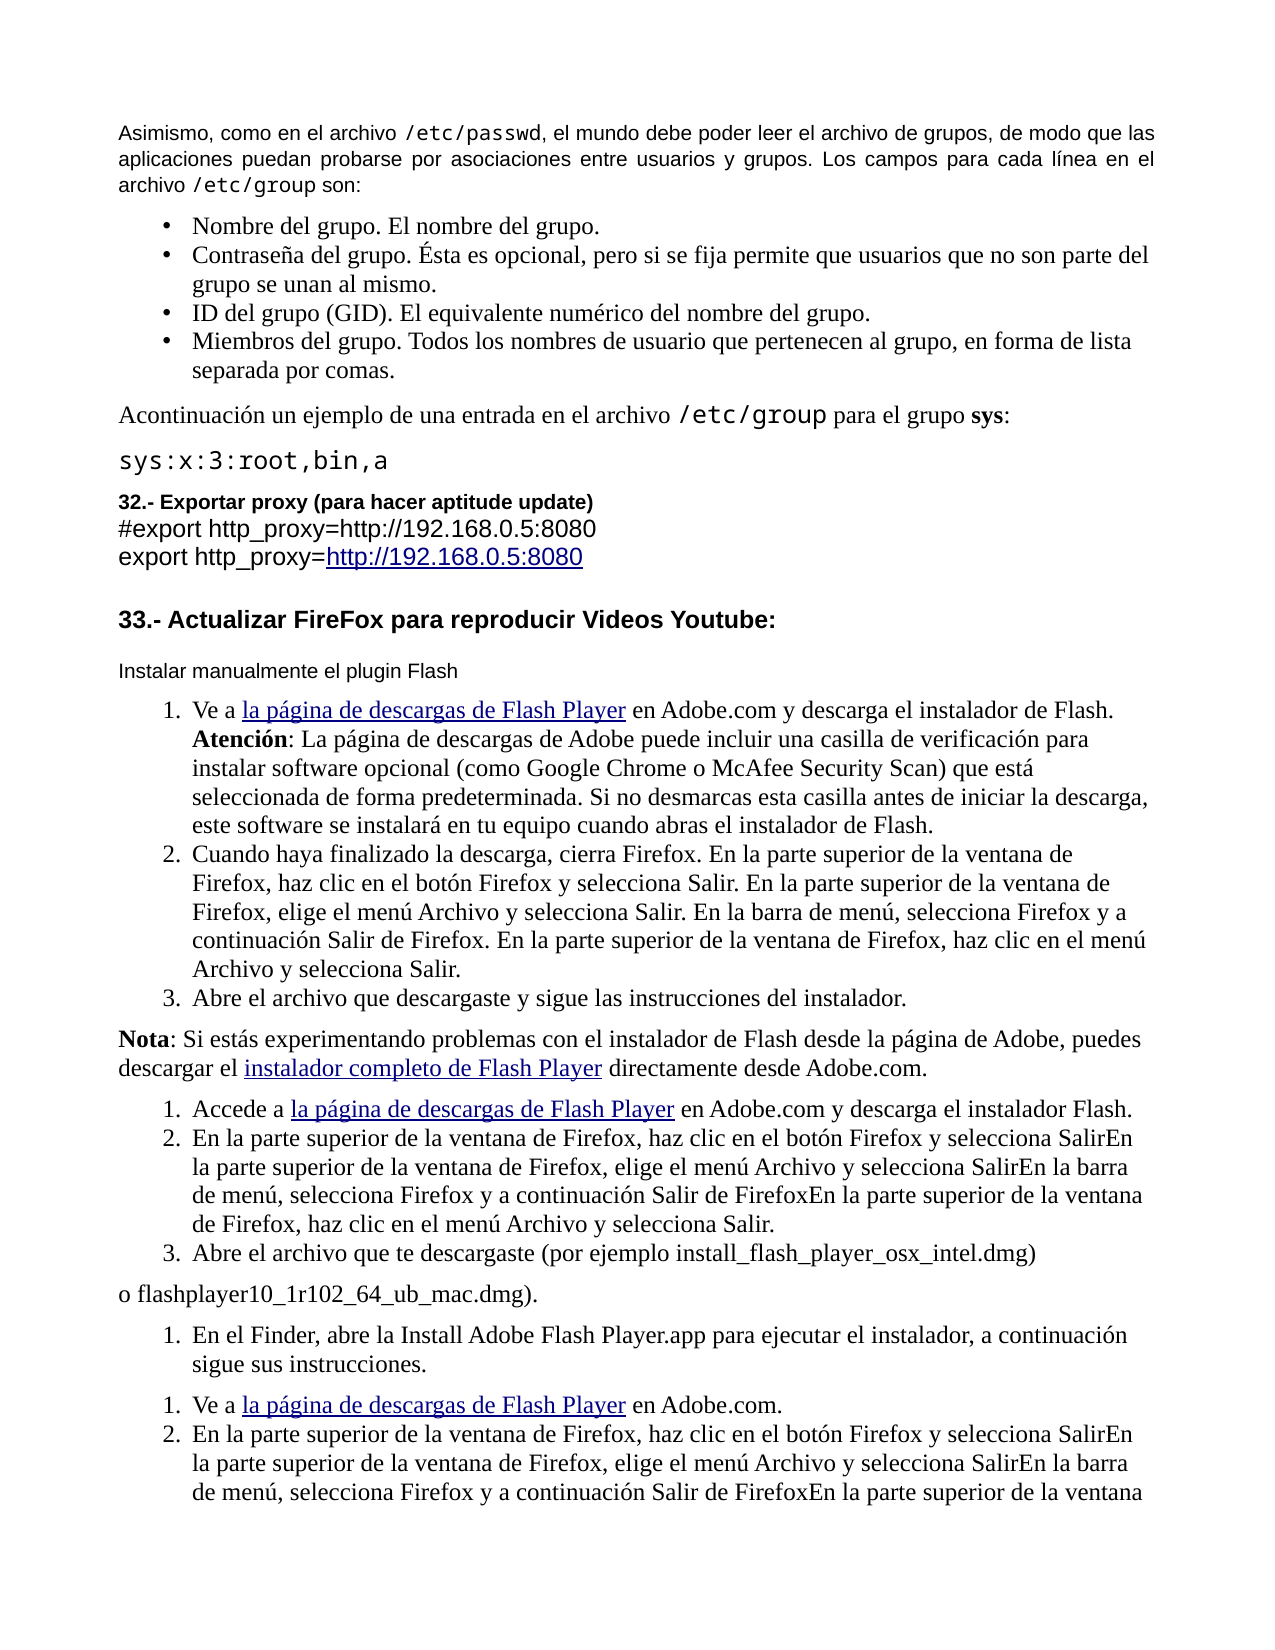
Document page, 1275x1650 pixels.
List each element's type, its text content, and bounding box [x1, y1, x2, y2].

subtitle Instalar manualmente el plugin Flash [118, 659, 1157, 683]
list Ve a la página de descargas de Flash Player en Adobe.com y descarga el instalador de Flash. [162, 695, 1157, 724]
list En el Finder, abre la Install Adobe Flash Player.app para ejecutar el instalador, a continuación sigue sus instrucciones. [162, 1320, 1157, 1378]
text Acontinuación un ejemplo de una entrada en el archivo /etc/group para el grupo sys: [118, 396, 1157, 431]
list Abre el archivo que te descargaste (por ejemplo install_flash_player_osx_intel.dmg) [162, 1238, 1157, 1267]
list Abre el archivo que descargaste y sigue las instrucciones del instalador. [162, 983, 1157, 1012]
list Atención: La página de descargas de Adobe puede incluir una casilla de verificación para instalar software opcional (como Google Chrome o McAfee Security Scan) que está seleccionada de forma predeterminada. Si no desmarcas esta casilla antes de iniciar la descarga, este software se instalará en tu equipo cuando abras el instalador de Flash. [162, 724, 1157, 839]
text 33.- Actualizar FireFox para reproducir Videos Youtube: [118, 605, 1157, 634]
list Nombre del grupo. El nombre del grupo. [162, 211, 1157, 240]
list Miembros del grupo. Todos los nombres de usuario que pertenecen al grupo, en forma de lista separada por comas. [162, 326, 1157, 384]
text Nota: Si estás experimentando problemas con el instalador de Flash desde la página de Adobe, puedes descargar el instalador completo de Flash Player directamente desde Adobe.com. [118, 1024, 1157, 1082]
list Contraseña del grupo. Ésta es opcional, pero si se fija permite que usuarios que no son parte del grupo se unan al mismo. [162, 240, 1157, 298]
list Ve a la página de descargas de Flash Player en Adobe.com. [162, 1390, 1157, 1419]
list Cuando haya finalizado la descarga, cierra Firefox. En la parte superior de la ventana de Firefox, haz clic en el botón Firefox y selecciona Salir. En la parte superior de la ventana de Firefox, elige el menú Archivo y selecciona Salir. En la barra de menú, selecciona Firefox y a continuación Salir de Firefox. En la parte superior de la ventana de Firefox, haz clic en el menú Archivo y selecciona Salir. [162, 839, 1157, 983]
text Asimismo, como en el archivo /etc/passwd, el mundo debe poder leer el archivo de grupos, de modo que las aplicaciones puedan probarse por asociaciones entre usuarios y grupos. Los campos para cada línea en el archivo /etc/group son: [118, 118, 1157, 199]
list Accede a la página de descargas de Flash Player en Adobe.com y descarga el instalador Flash. [162, 1094, 1157, 1123]
list En la parte superior de la ventana de Firefox, haz clic en el botón Firefox y selecciona SalirEn la parte superior de la ventana de Firefox, elige el menú Archivo y selecciona SalirEn la barra de menú, selecciona Firefox y a continuación Salir de FirefoxEn la parte superior de la ventana de Firefox, haz clic en el menú Archivo y selecciona Salir. [162, 1123, 1157, 1238]
text export http_proxy=http://192.168.0.5:8080 [118, 542, 1157, 571]
list En la parte superior de la ventana de Firefox, haz clic en el botón Firefox y selecciona SalirEn la parte superior de la ventana de Firefox, elige el menú Archivo y selecciona SalirEn la barra de menú, selecciona Firefox y a continuación Salir de FirefoxEn la parte superior de la ventana [162, 1419, 1157, 1505]
text 32.- Exportar proxy (para hacer aptitude update) [118, 489, 1157, 513]
text o flashplayer10_1r102_64_ub_mac.dmg). [118, 1279, 1157, 1308]
text #export http_proxy=http://192.168.0.5:8080 [118, 513, 1157, 542]
text sys:x:3:root,bin,a [118, 443, 1157, 477]
list ID del grupo (GID). El equivalente numérico del nombre del grupo. [162, 298, 1157, 326]
